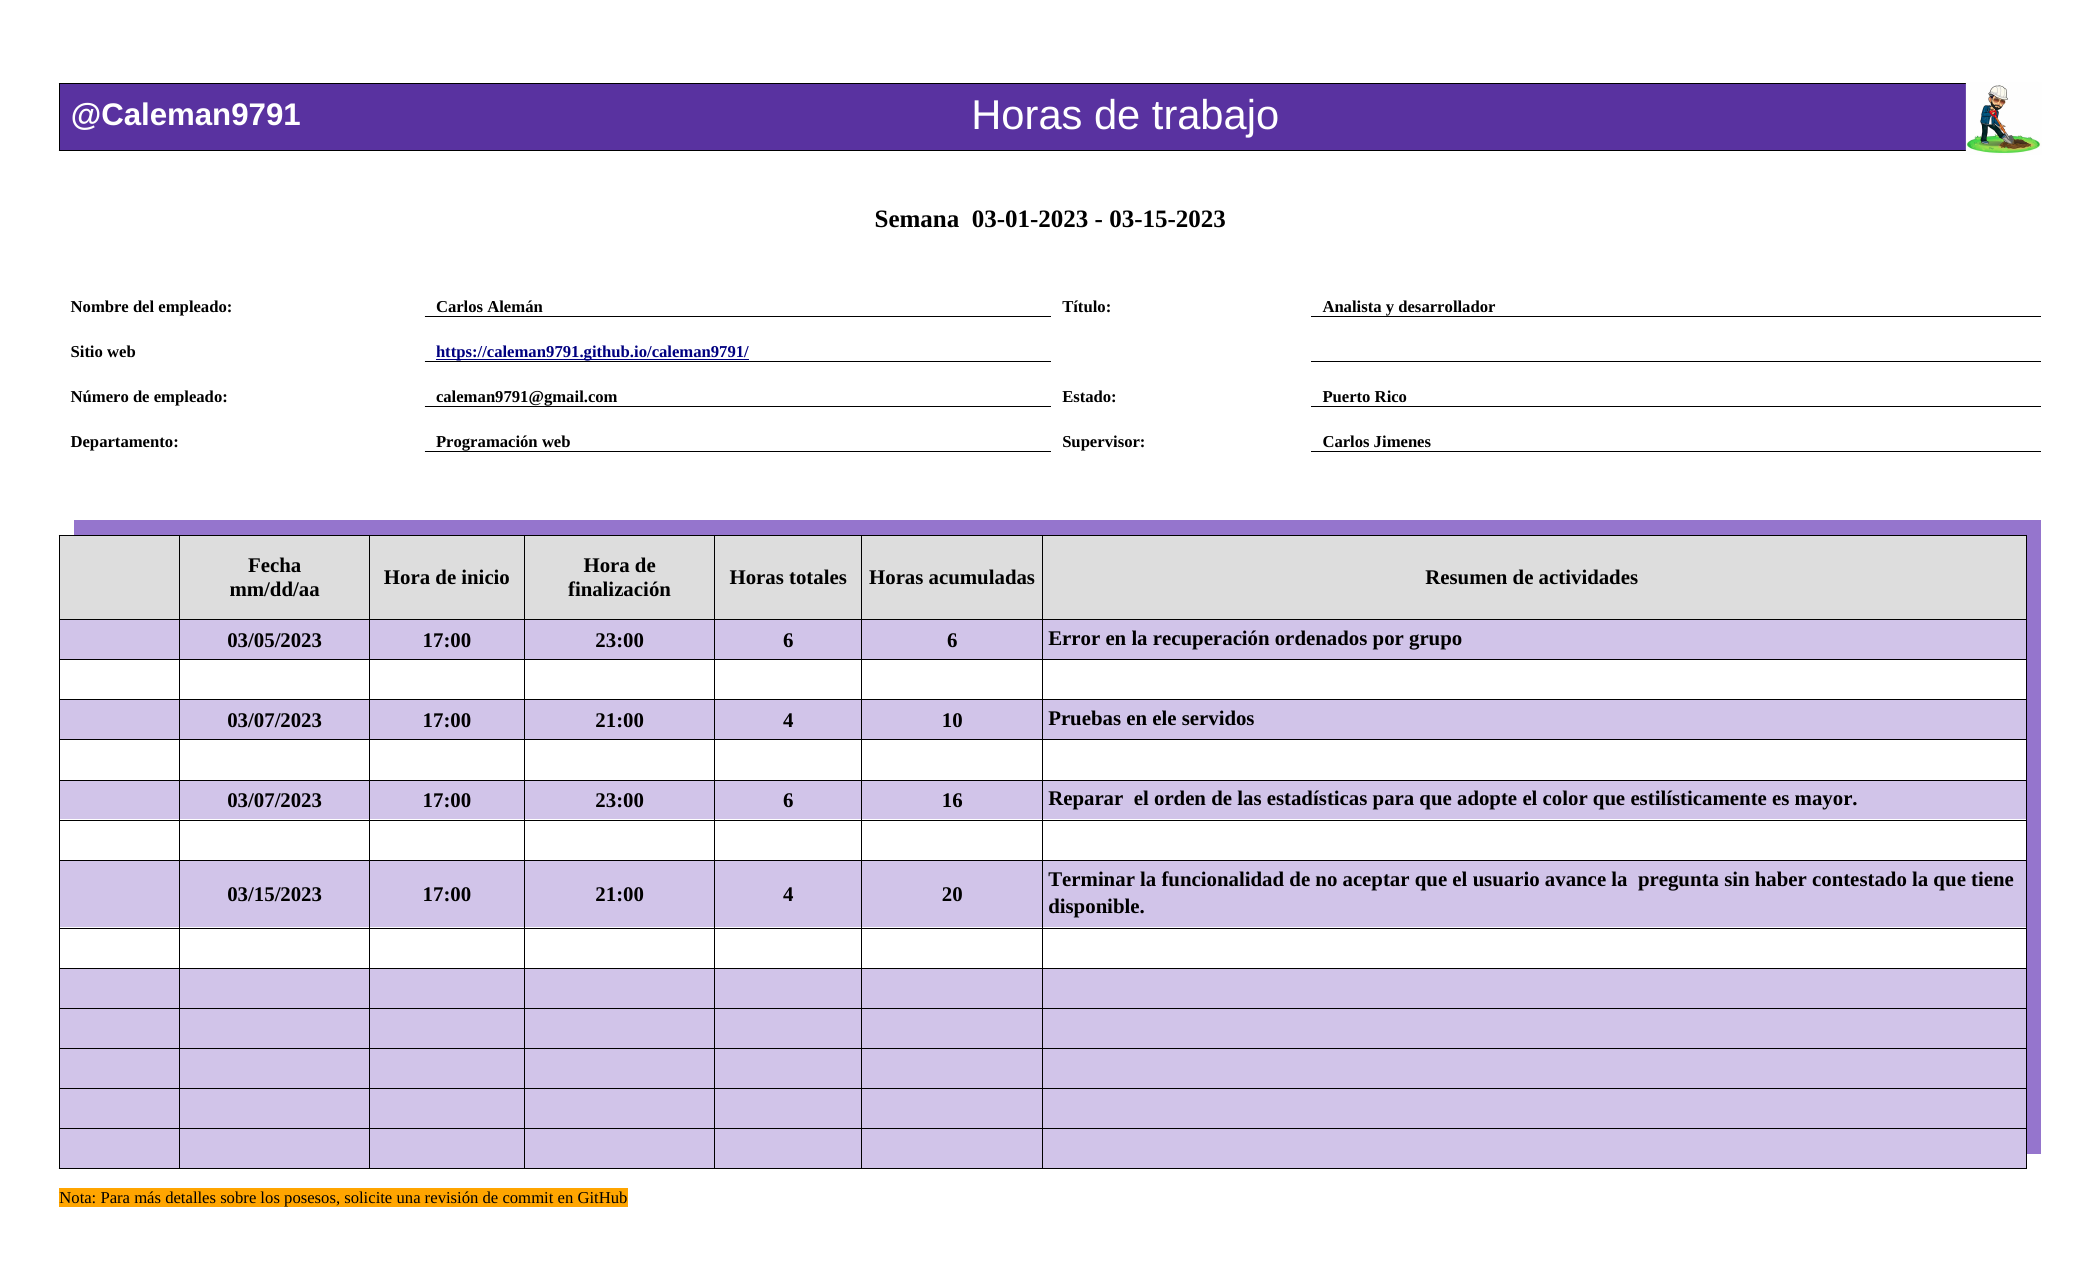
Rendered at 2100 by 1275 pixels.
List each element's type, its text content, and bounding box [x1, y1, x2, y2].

table_cell [715, 1049, 861, 1088]
table_header Analista y desarrollador [1311, 271, 2041, 316]
picture [1965, 82, 2042, 155]
table_cell Supervisor: [1051, 406, 1311, 451]
table_header Horas totales [715, 536, 861, 619]
table_cell 6 [862, 620, 1042, 659]
table_cell [60, 861, 179, 927]
table_cell Programación web [425, 407, 1051, 451]
table_cell [862, 1129, 1042, 1168]
table_cell 03/07/2023 [180, 700, 369, 739]
table_header Hora de finalización [525, 536, 714, 619]
table_header Nombre del empleado: [59, 271, 424, 316]
table_cell [1043, 1089, 2026, 1128]
table_cell [715, 969, 861, 1008]
table_cell [60, 969, 179, 1008]
table_cell [862, 929, 1042, 967]
table_header Resumen de actividades [1043, 536, 2026, 619]
table_cell [1043, 1049, 2026, 1088]
table_cell 4 [715, 700, 861, 739]
table_header Fecha mm/dd/aa [180, 536, 369, 619]
table_cell [715, 1009, 861, 1048]
table_cell [715, 1129, 861, 1168]
table_cell [60, 700, 179, 739]
table_cell [60, 740, 179, 779]
table_cell [180, 1049, 369, 1088]
table_cell [60, 821, 179, 860]
table_cell 17:00 [370, 861, 524, 927]
table_cell 21:00 [525, 700, 714, 739]
table_cell Carlos Jimenes [1311, 407, 2041, 451]
table_cell [1043, 821, 2026, 860]
table_cell [715, 929, 861, 967]
table_cell caleman9791@gmail.com [425, 362, 1051, 406]
table_cell 6 [715, 620, 861, 659]
table_cell [370, 969, 524, 1008]
table_cell Puerto Rico [1311, 362, 2041, 406]
table_cell [60, 1009, 179, 1048]
table_cell Terminar la funcionalidad de no aceptar que el usuario avance la pregunta sin haber contestado la que tiene disponible. [1043, 861, 2026, 927]
table_cell [60, 1129, 179, 1168]
table_cell [60, 929, 179, 967]
table_cell [60, 1049, 179, 1088]
table_cell [862, 821, 1042, 860]
table_cell [1043, 1129, 2026, 1168]
table_cell [525, 1049, 714, 1088]
table_cell Error en la recuperación ordenados por grupo [1043, 620, 2026, 659]
table_cell 4 [715, 861, 861, 927]
table_cell [715, 740, 861, 779]
table_cell [180, 740, 369, 779]
table_cell Estado: [1051, 361, 1311, 406]
table_header Carlos Alemán [425, 271, 1051, 316]
table_cell 23:00 [525, 781, 714, 819]
table_header Horas acumuladas [862, 536, 1042, 619]
table_cell [1043, 929, 2026, 967]
table_cell [1043, 1009, 2026, 1048]
table_cell [370, 929, 524, 967]
table_cell [525, 929, 714, 967]
table_cell 17:00 [370, 620, 524, 659]
table_cell [370, 821, 524, 860]
table_cell [180, 1009, 369, 1048]
table_cell [1043, 740, 2026, 779]
text Nota: Para más detalles sobre los posesos, solicite una revisión de commit en GitHub [59, 1188, 2041, 1207]
table_cell [370, 1089, 524, 1128]
table_cell 03/07/2023 [180, 781, 369, 819]
table_header Título: [1051, 271, 1311, 316]
table_cell [715, 660, 861, 699]
table_cell Departamento: [59, 406, 424, 451]
table_cell [370, 740, 524, 779]
table_cell [862, 660, 1042, 699]
table_cell [525, 740, 714, 779]
table_cell [862, 1049, 1042, 1088]
table_header Hora de inicio [370, 536, 524, 619]
table_cell 03/15/2023 [180, 861, 369, 927]
table_cell 23:00 [525, 620, 714, 659]
table_cell 03/05/2023 [180, 620, 369, 659]
table_cell [1043, 660, 2026, 699]
table_cell [180, 1089, 369, 1128]
table_cell [180, 1129, 369, 1168]
table_cell 10 [862, 700, 1042, 739]
table_cell [180, 660, 369, 699]
table_cell Sitio web [59, 316, 424, 361]
table_cell [525, 969, 714, 1008]
table_cell [862, 1009, 1042, 1048]
table_cell [60, 781, 179, 819]
table_cell 17:00 [370, 700, 524, 739]
table_cell [862, 740, 1042, 779]
table_cell Reparar el orden de las estadísticas para que adopte el color que estilísticamente es mayor. [1043, 781, 2026, 819]
table_cell 20 [862, 861, 1042, 927]
text Semana 03-01-2023 - 03-15-2023 [59, 204, 2041, 233]
table_cell [370, 1049, 524, 1088]
table_cell [715, 821, 861, 860]
table_cell [60, 620, 179, 659]
table_cell [525, 1009, 714, 1048]
table_cell [370, 1129, 524, 1168]
table_cell [1051, 316, 1311, 361]
table_cell [715, 1089, 861, 1128]
table_cell [370, 660, 524, 699]
table_cell https://caleman9791.github.io/caleman9791/ [425, 317, 1051, 361]
table_cell 6 [715, 781, 861, 819]
table_cell [180, 821, 369, 860]
table_cell [60, 660, 179, 699]
table_cell [60, 1089, 179, 1128]
table_cell 16 [862, 781, 1042, 819]
table_cell [862, 1089, 1042, 1128]
table_cell [525, 660, 714, 699]
table_cell [525, 1129, 714, 1168]
table_cell [180, 929, 369, 967]
table_cell [525, 821, 714, 860]
table_cell [1043, 969, 2026, 1008]
table_cell [370, 1009, 524, 1048]
table_cell Número de empleado: [59, 361, 424, 406]
table_cell Pruebas en ele servidos [1043, 700, 2026, 739]
table_cell 17:00 [370, 781, 524, 819]
table_cell [180, 969, 369, 1008]
table_header [60, 536, 179, 619]
table_cell [1311, 317, 2041, 361]
table_cell [525, 1089, 714, 1128]
table_cell [862, 969, 1042, 1008]
table_cell 21:00 [525, 861, 714, 927]
